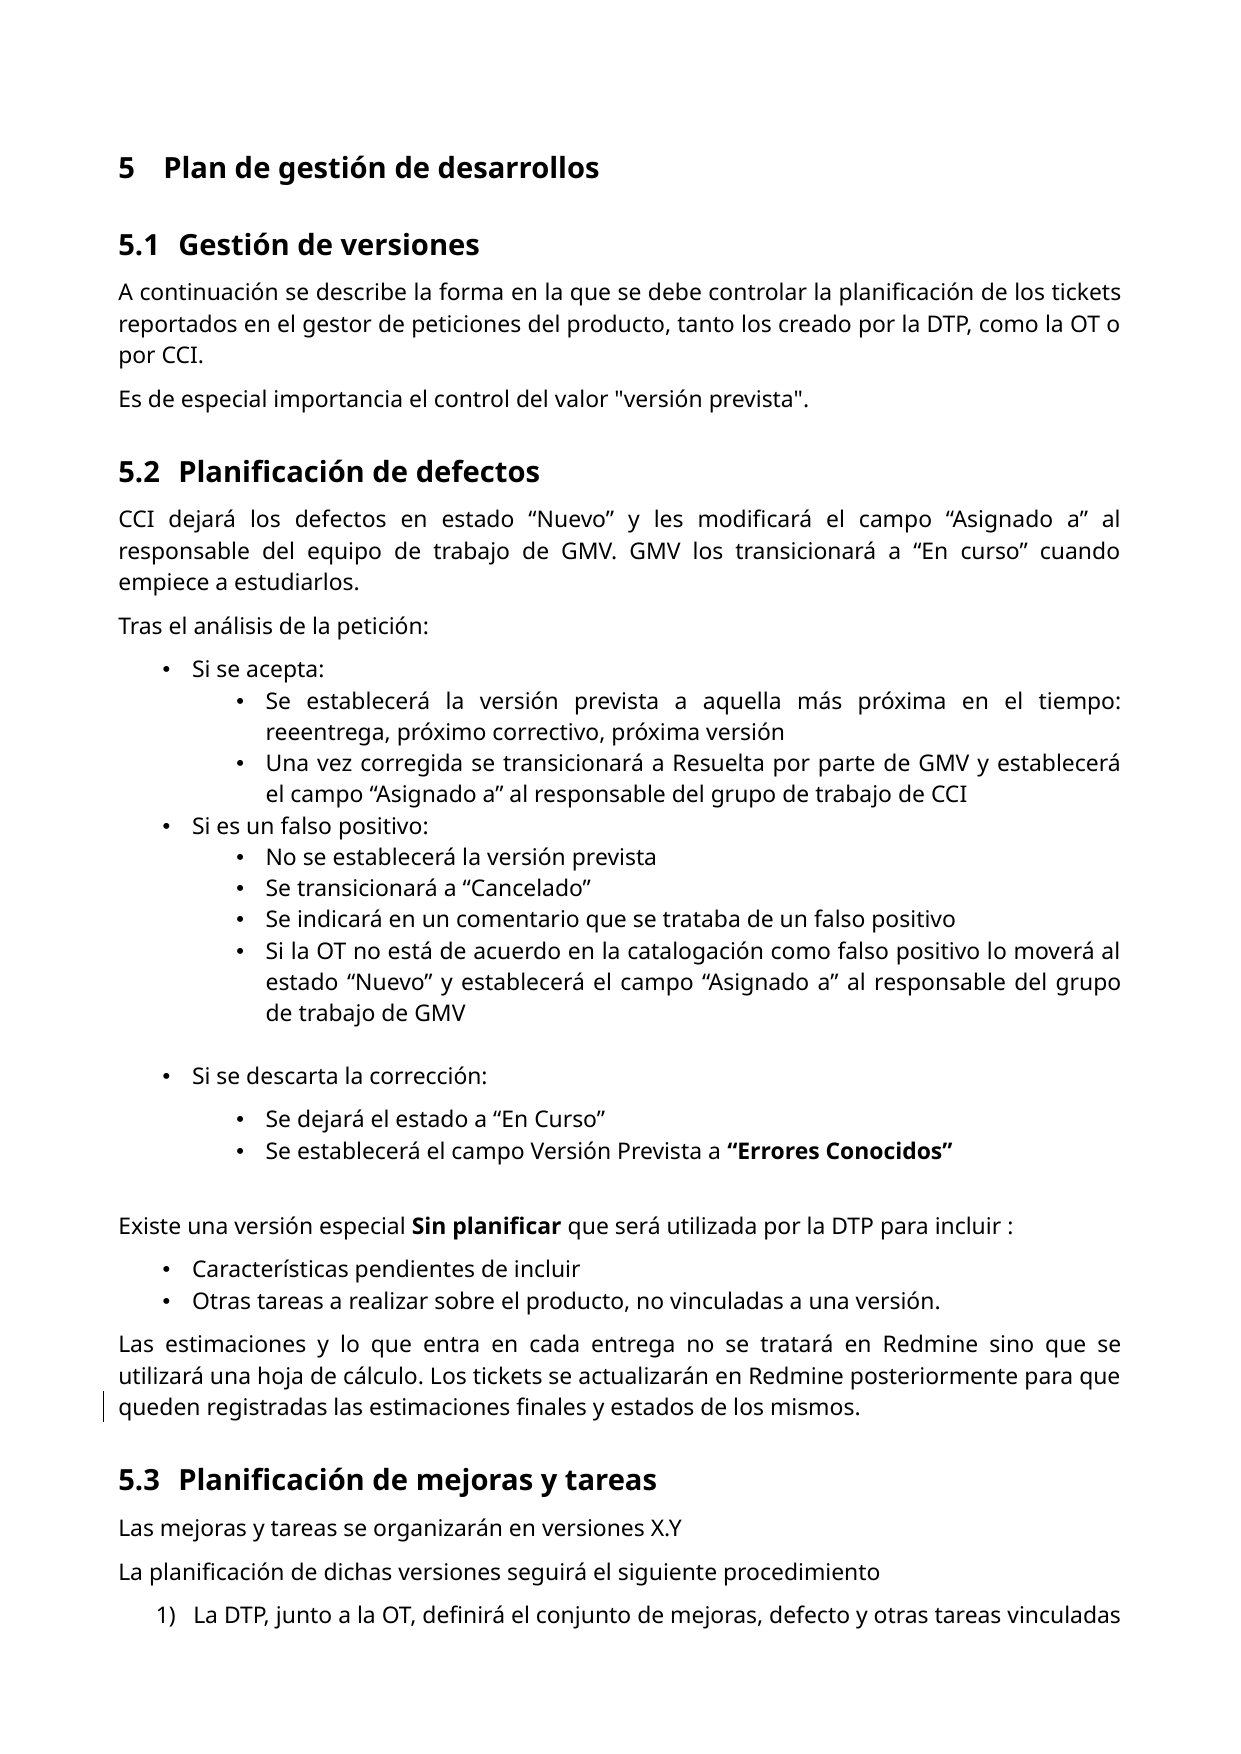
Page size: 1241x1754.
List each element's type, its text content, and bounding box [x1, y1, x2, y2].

text Las estimaciones y lo que entra en cada entrega no se tratará en Redmine sino que se utilizará una hoja de cálculo. Los tickets se actualizarán en Redmine posteriormente para que queden registradas las estimaciones finales y estados de los mismos. [118, 1328, 1122, 1422]
text Es de especial importancia el control del valor "versión prevista". [118, 382, 1122, 414]
text La planificación de dichas versiones seguirá el siguiente procedimiento [118, 1556, 1122, 1587]
list Se establecerá el campo Versión Prevista a “Errores Conocidos” [236, 1135, 1122, 1166]
subtitle Gestión de versiones [118, 224, 1122, 264]
text Existe una versión especial Sin planificar que será utilizada por la DTP para incluir : [118, 1210, 1122, 1241]
subtitle Planificación de mejoras y tareas [118, 1460, 1122, 1499]
text CCI dejará los defectos en estado “Nuevo” y les modificará el campo “Asignado a” al responsable del equipo de trabajo de GMV. GMV los transicionará a “En curso” cuando empiece a estudiarlos. [118, 503, 1122, 597]
list No se establecerá la versión prevista [236, 841, 1122, 872]
list La DTP, junto a la OT, definirá el conjunto de mejoras, defecto y otras tareas vinculadas [156, 1599, 1122, 1631]
text Las mejoras y tareas se organizarán en versiones X.Y [118, 1512, 1122, 1543]
text A continuación se describe la forma en la que se debe controlar la planificación de los tickets reportados en el gestor de peticiones del producto, tanto los creado por la DTP, como la OT o por CCI. [118, 276, 1122, 370]
list Una vez corregida se transicionará a Resuelta por parte de GMV y establecerá el campo “Asignado a” al responsable del grupo de trabajo de CCI [236, 747, 1122, 810]
list Otras tareas a realizar sobre el producto, no vinculadas a una versión. [162, 1285, 1122, 1316]
list Características pendientes de incluir [162, 1253, 1122, 1285]
list Se transicionará a “Cancelado” [236, 872, 1122, 903]
list Si es un falso positivo: [162, 810, 1122, 841]
subtitle Plan de gestión de desarrollos [118, 148, 1122, 187]
list Si la OT no está de acuerdo en la catalogación como falso positivo lo moverá al estado “Nuevo” y establecerá el campo “Asignado a” al responsable del grupo de trabajo de GMV [236, 935, 1122, 1028]
subtitle Planificación de defectos [118, 451, 1122, 491]
list Se establecerá la versión prevista a aquella más próxima en el tiempo: reeentrega, próximo correctivo, próxima versión [236, 685, 1122, 747]
text Tras el análisis de la petición: [118, 610, 1122, 641]
list Se dejará el estado a “En Curso” [236, 1103, 1122, 1135]
list Si se acepta: [162, 653, 1122, 685]
list Se indicará en un comentario que se trataba de un falso positivo [236, 903, 1122, 935]
list Si se descarta la corrección: [162, 1060, 1122, 1091]
